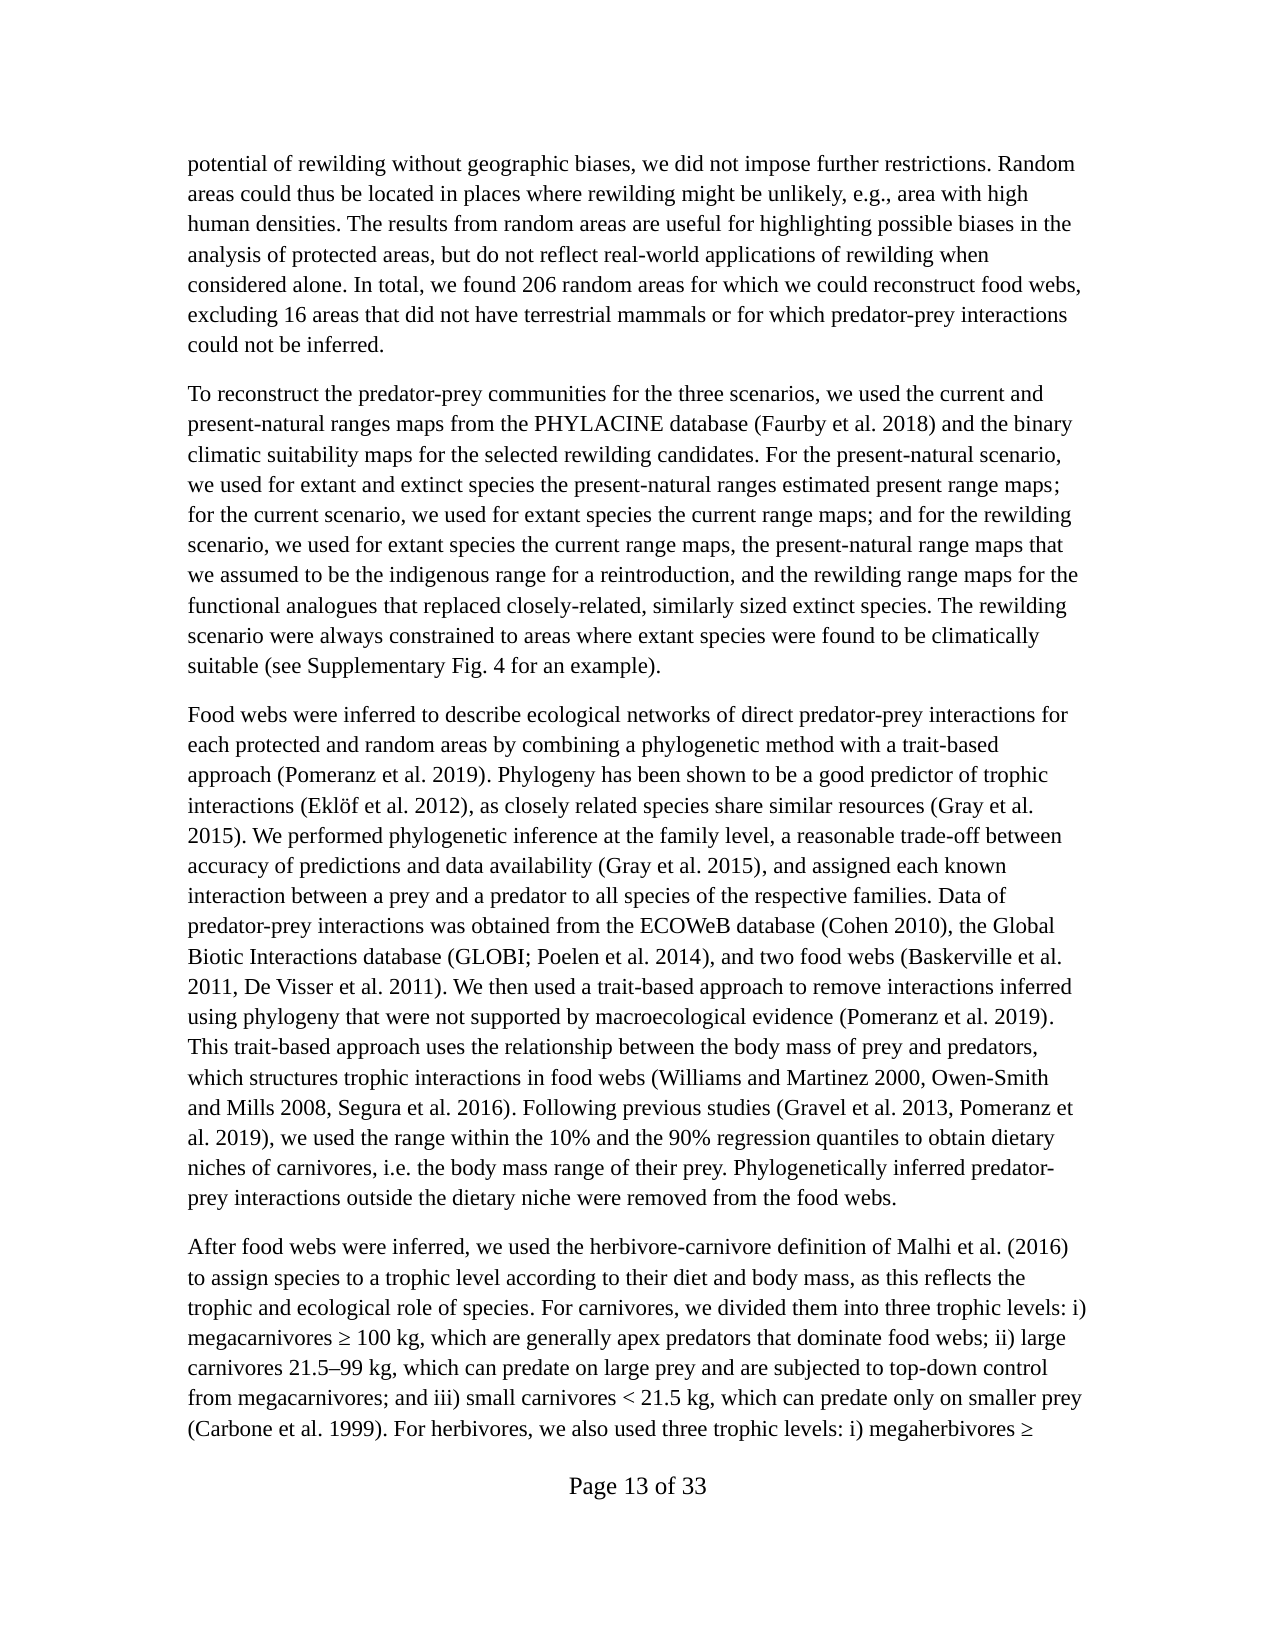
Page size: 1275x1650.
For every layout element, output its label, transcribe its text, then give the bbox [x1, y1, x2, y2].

text Food webs were inferred to describe ecological networks of direct predator-prey interactions for each protected and random areas by combining a phylogenetic method with a trait-based approach (Pomeranz et al. 2019)⁠. Phylogeny has been shown to be a good predictor of trophic interactions (Eklöf et al. 2012)⁠, as closely related species share similar resources (Gray et al. 2015)⁠. We performed phylogenetic inference at the family level, a reasonable trade-off between accuracy of predictions and data availability (Gray et al. 2015)⁠, and assigned each known interaction between a prey and a predator to all species of the respective families. Data of predator-prey interactions was obtained from the ECOWeB database (Cohen 2010), the Global Biotic Interactions database (GLOBI; Poelen et al. 2014⁠), and two food webs (Baskerville et al. 2011, De Visser et al. 2011)⁠. We then used a trait-based approach to remove interactions inferred using phylogeny that were not supported by macroecological evidence (Pomeranz et al. 2019)⁠. This trait-based approach uses the relationship between the body mass of prey and predators, which structures trophic interactions in food webs (Williams and Martinez 2000, Owen-Smith and Mills 2008, Segura et al. 2016)⁠. Following previous studies (Gravel et al. 2013, Pomeranz et al. 2019)⁠, we used the range within the 10% and the 90% regression quantiles to obtain dietary niches of carnivores, i.e. the body mass range of their prey. Phylogenetically inferred predator-prey interactions outside the dietary niche were removed from the food webs. [187, 701, 1087, 1211]
text potential of rewilding without geographic biases, we did not impose further restrictions. Random areas could thus be located in places where rewilding might be unlikely, e.g., area with high human densities. The results from random areas are useful for highlighting possible biases in the analysis of protected areas, but do not reflect real-world applications of rewilding when considered alone. In total, we found 206 random areas for which we could reconstruct food webs, excluding 16 areas that did not have terrestrial mammals or for which predator-prey interactions could not be inferred. [187, 150, 1087, 358]
text After food webs were inferred, we used the herbivore-carnivore definition of Malhi et al. (2016) to assign species to a trophic level according to their diet and body mass, as this reflects the trophic and ecological role of species⁠. For carnivores, we divided them into three trophic levels: i) megacarnivores ≥ 100 kg, which are generally apex predators that dominate food webs; ii) large carnivores 21.5–99 kg, which can predate on large prey and are subjected to top-down control from megacarnivores; and iii) small carnivores < 21.5 kg, which can predate only on smaller prey (Carbone et al. 1999). For herbivores, we also used three trophic levels: i) megaherbivores ≥ [187, 1233, 1087, 1441]
text To reconstruct the predator-prey communities for the three scenarios, we used the current and present-natural ranges maps from the PHYLACINE database (Faurby et al. 2018) and the binary climatic suitability maps for the selected rewilding candidates. For the present-natural scenario, we used for extant and extinct species the present-natural ranges estimated present range maps; for the current scenario, we used for extant species the current range maps; and for the rewilding scenario, we used for extant species the current range maps, the present-natural range maps that we assumed to be the indigenous range for a reintroduction, and the rewilding range maps for the functional analogues that replaced closely-related, similarly sized extinct species. The rewilding scenario were always constrained to areas where extant species were found to be climatically suitable (see Supplementary Fig. 4 for an example). [187, 380, 1087, 678]
